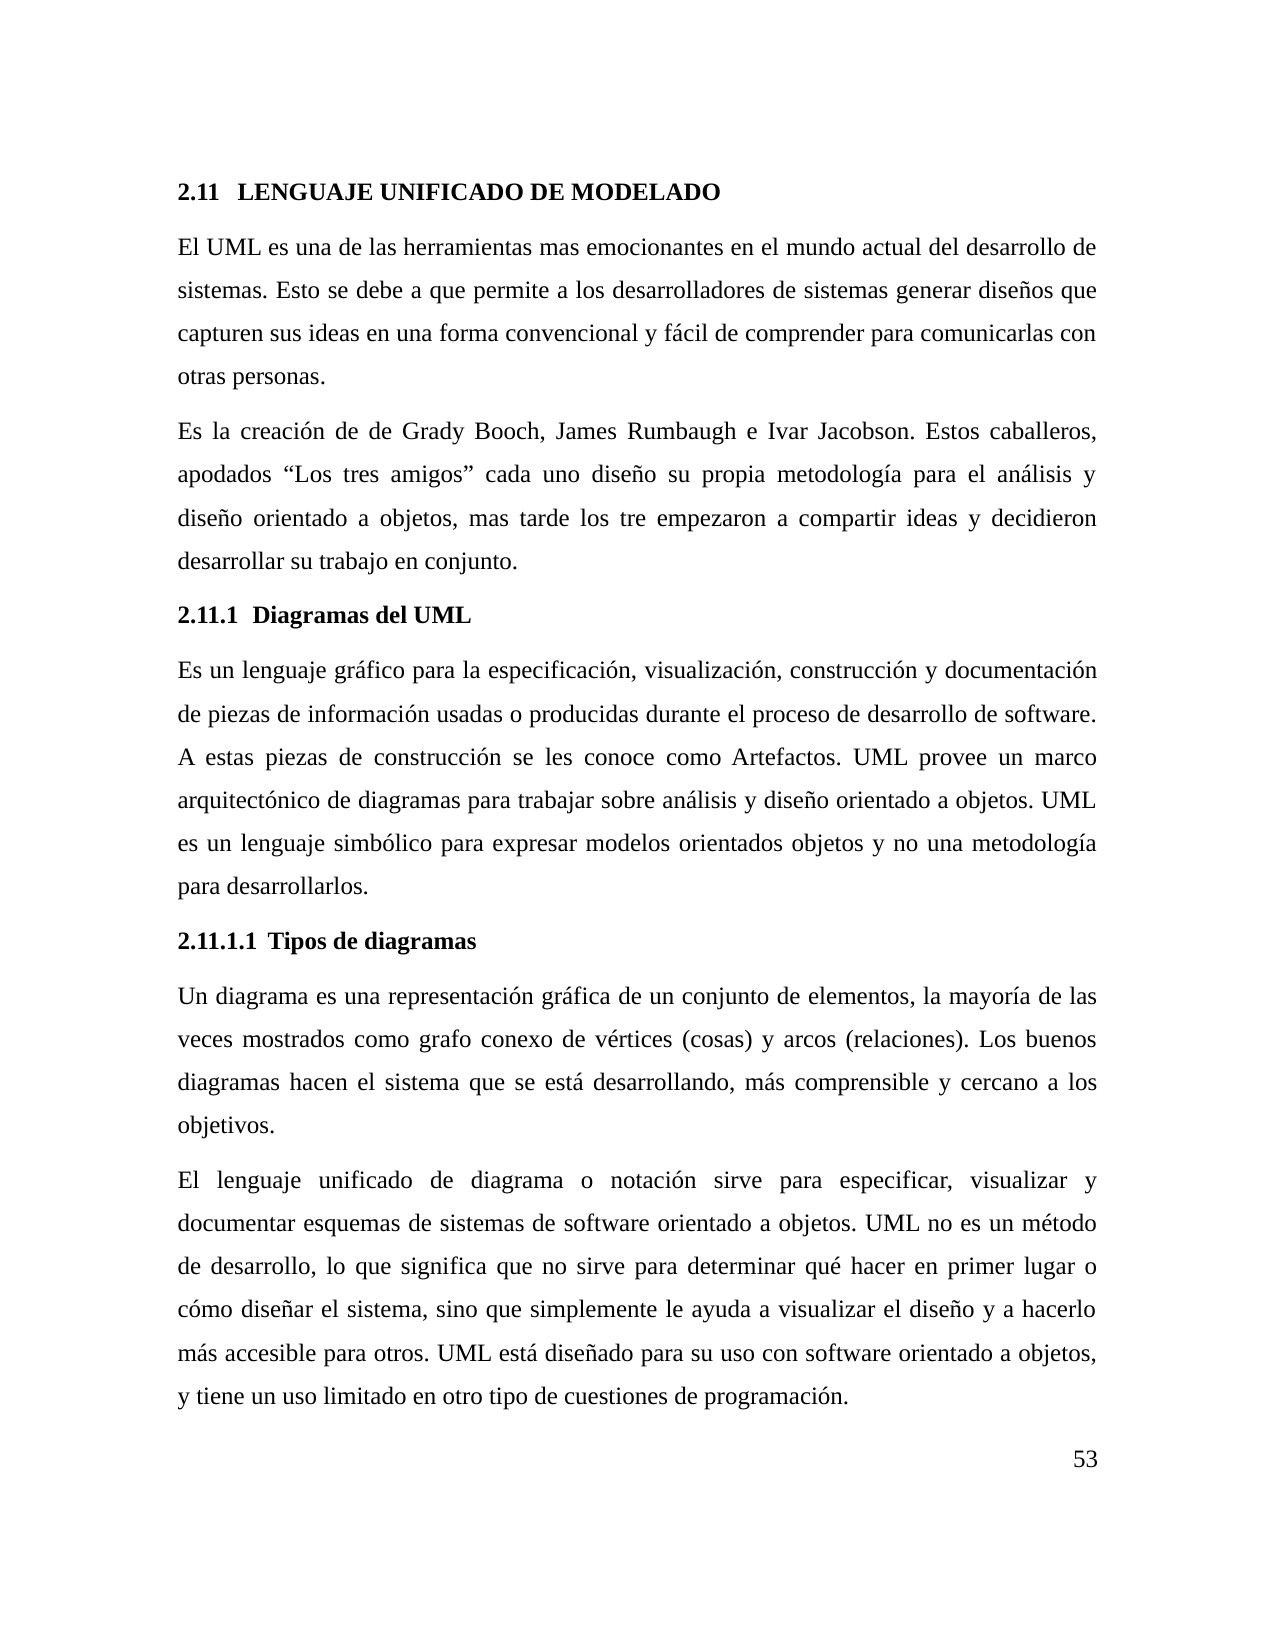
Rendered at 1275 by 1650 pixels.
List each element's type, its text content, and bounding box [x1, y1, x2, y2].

text Un diagrama es una representación gráfica de un conjunto de elementos, la mayoría de las veces mostrados como grafo conexo de vértices (cosas) y arcos (relaciones). Los buenos diagramas hacen el sistema que se está desarrollando, más comprensible y cercano a los objetivos. [177, 981, 1098, 1139]
subtitle Diagramas del UML [177, 601, 1098, 629]
subtitle Tipos de diagramas [177, 926, 1098, 955]
text El UML es una de las herramientas mas emocionantes en el mundo actual del desarrollo de sistemas. Esto se debe a que permite a los desarrolladores de sistemas generar diseños que capturen sus ideas en una forma convencional y fácil de comprender para comunicarlas con otras personas. [177, 232, 1098, 390]
text Es la creación de de Grady Booch, James Rumbaugh e Ivar Jacobson. Estos caballeros, apodados “Los tres amigos” cada uno diseño su propia metodología para el análisis y diseño orientado a objetos, mas tarde los tre empezaron a compartir ideas y decidieron desarrollar su trabajo en conjunto. [177, 416, 1098, 574]
text El lenguaje unificado de diagrama o notación sirve para especificar, visualizar y documentar esquemas de sistemas de software orientado a objetos. UML no es un método de desarrollo, lo que significa que no sirve para determinar qué hacer en primer lugar o cómo diseñar el sistema, sino que simplemente le ayuda a visualizar el diseño y a hacerlo más accesible para otros. UML está diseñado para su uso con software orientado a objetos, y tiene un uso limitado en otro tipo de cuestiones de programación. [177, 1165, 1098, 1409]
text Es un lenguaje gráfico para la especificación, visualización, construcción y documentación de piezas de información usadas o producidas durante el proceso de desarrollo de software. A estas piezas de construcción se les conoce como Artefactos. UML provee un marco arquitectónico de diagramas para trabajar sobre análisis y diseño orientado a objetos. UML es un lenguaje simbólico para expresar modelos orientados objetos y no una metodología para desarrollarlos. [177, 656, 1098, 900]
subtitle LENGUAJE UNIFICADO DE MODELADO [177, 177, 1098, 206]
